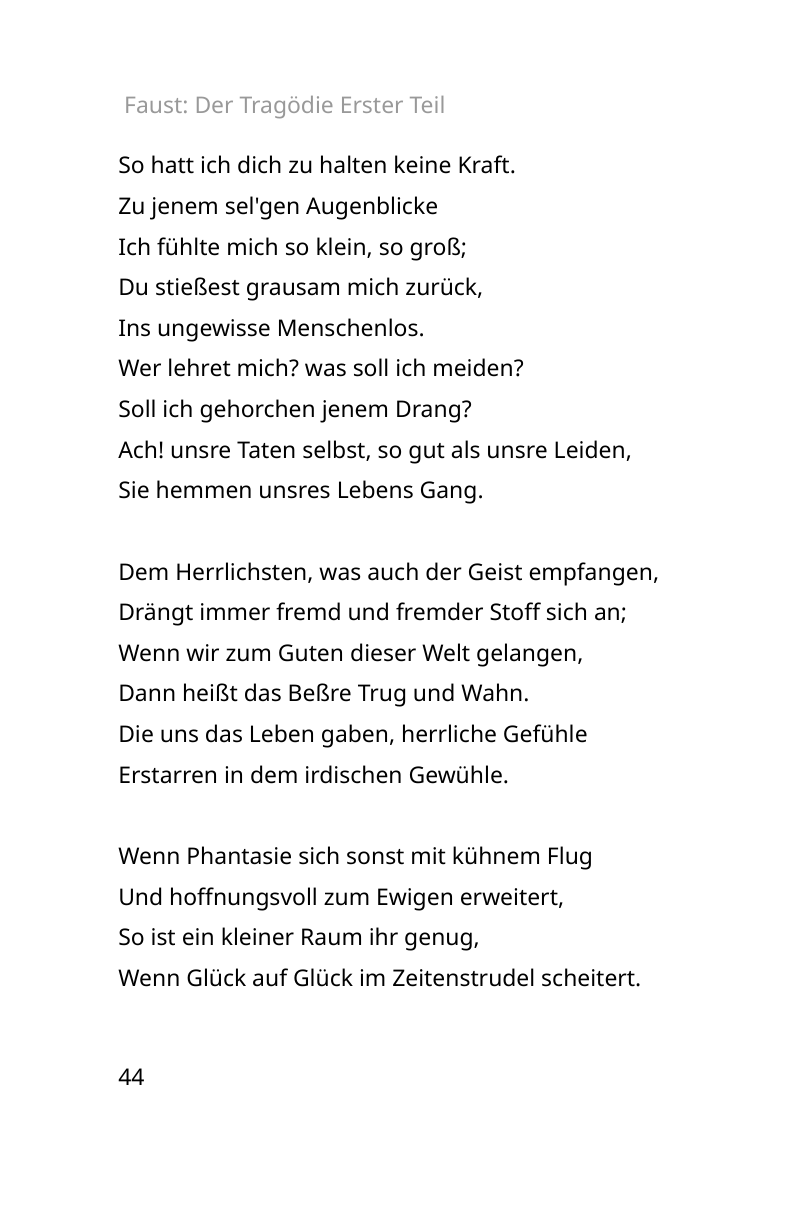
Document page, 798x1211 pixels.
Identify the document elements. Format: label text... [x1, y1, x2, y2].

text Wenn Phantasie sich sonst mit kühnem Flug Und hoffnungsvoll zum Ewigen erweitert, So ist ein kleiner Raum ihr genug, Wenn Glück auf Glück im Zeitenstrudel scheitert. [118, 817, 679, 993]
text So hatt ich dich zu halten keine Kraft. Zu jenem sel'gen Augenblicke Ich fühlte mich so klein, so groß; Du stießest grausam mich zurück, Ins ungewisse Menschenlos. Wer lehret mich? was soll ich meiden? Soll ich gehorchen jenem Drang? Ach! unsre Taten selbst, so gut als unsre Leiden, Sie hemmen unsres Lebens Gang. [118, 149, 679, 506]
text Dem Herrlichsten, was auch der Geist empfangen, Drängt immer fremd und fremder Stoff sich an; Wenn wir zum Guten dieser Welt gelangen, Dann heißt das Beßre Trug und Wahn. Die uns das Leben gaben, herrliche Gefühle Erstarren in dem irdischen Gewühle. [118, 533, 679, 790]
